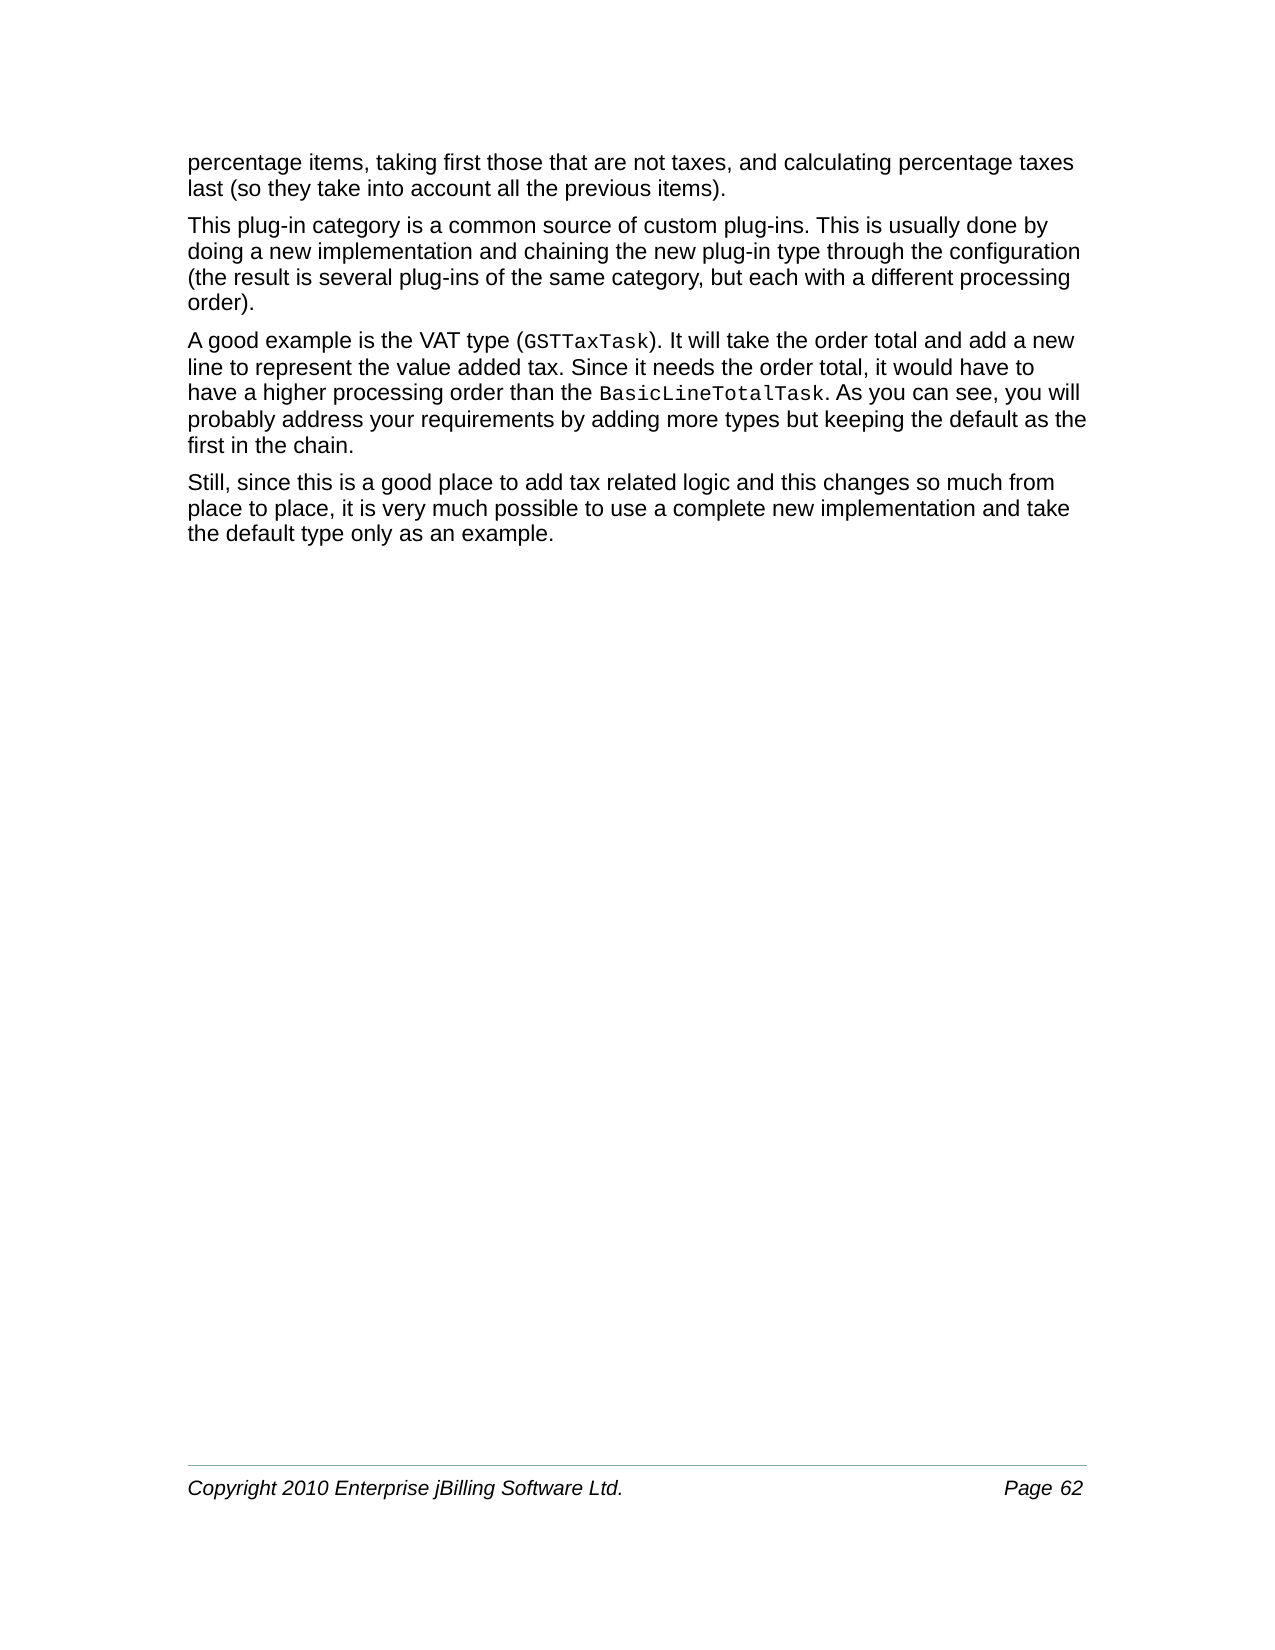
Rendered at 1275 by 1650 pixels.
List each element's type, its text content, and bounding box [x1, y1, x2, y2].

text A good example is the VAT type (GSTTaxTask). It will take the order total and add a new line to represent the value added tax. Since it needs the order total, it would have to have a higher processing order than the BasicLineTotalTask. As you can see, you will probably address your requirements by adding more types but keeping the default as the first in the chain. [187, 327, 1087, 458]
text Still, since this is a good place to add tax related logic and this changes so much from place to place, it is very much possible to use a complete new implementation and take the default type only as an example. [187, 470, 1087, 547]
text This plug-in category is a common source of custom plug-ins. This is usually done by doing a new implementation and chaining the new plug-in type through the configuration (the result is several plug-ins of the same category, but each with a different processing order). [187, 213, 1087, 316]
text percentage items, taking first those that are not taxes, and calculating percentage taxes last (so they take into account all the previous items). [187, 150, 1087, 201]
